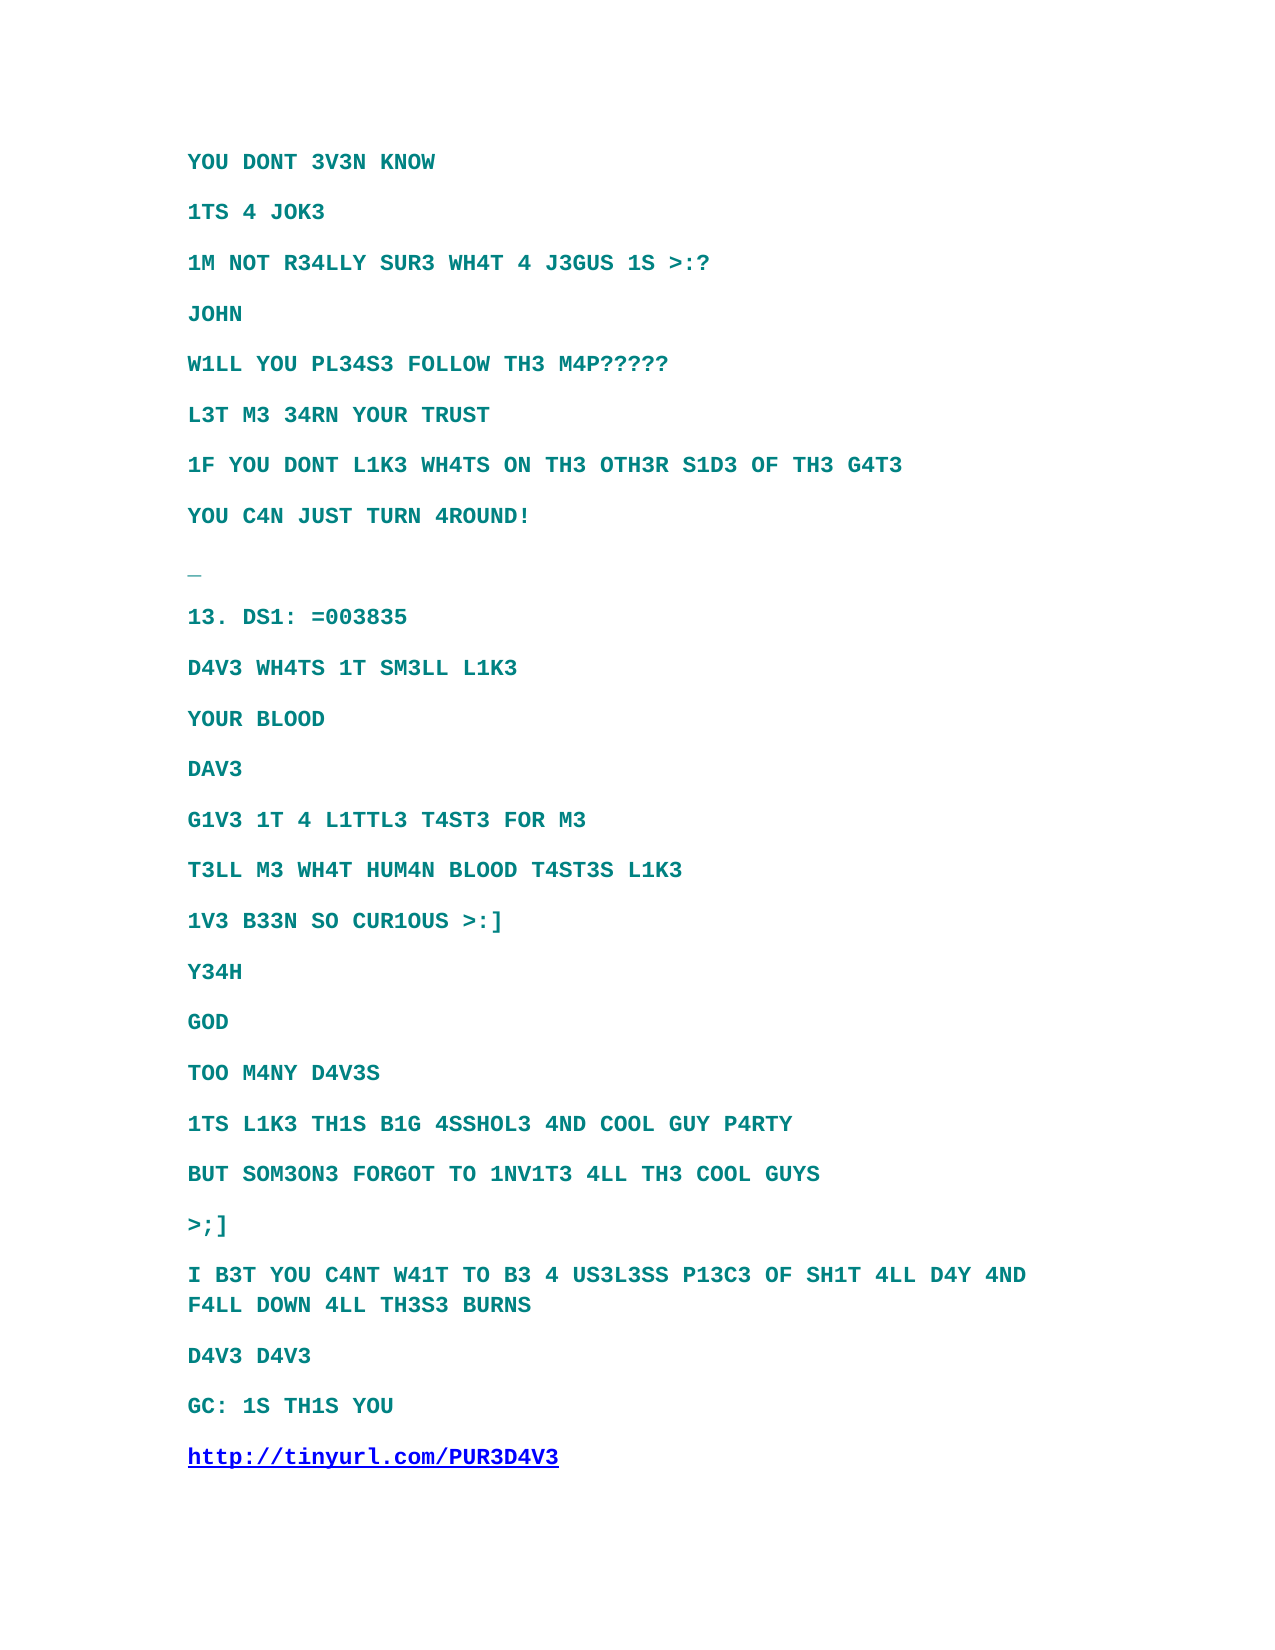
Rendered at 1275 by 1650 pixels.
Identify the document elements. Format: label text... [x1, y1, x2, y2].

text 1M NOT R34LLY SUR3 WH4T 4 J3GUS 1S >:? [187, 251, 1087, 277]
text _ [187, 555, 1087, 581]
text 1F YOU DONT L1K3 WH4TS ON TH3 OTH3R S1D3 OF TH3 G4T3 [187, 454, 1087, 480]
text GOD [187, 1011, 1087, 1037]
text JOHN [187, 302, 1087, 328]
text 13. DS1: =003835 [187, 606, 1087, 632]
text TOO M4NY D4V3S [187, 1061, 1087, 1087]
text GC: 1S TH1S YOU [187, 1395, 1087, 1421]
text W1LL YOU PL34S3 FOLLOW TH3 M4P????? [187, 352, 1087, 378]
text I B3T YOU C4NT W41T TO B3 4 US3L3SS P13C3 OF SH1T 4LL D4Y 4ND F4LL DOWN 4LL TH3S3 BURNS [187, 1264, 1087, 1319]
text BUT SOM3ON3 FORGOT TO 1NV1T3 4LL TH3 COOL GUYS [187, 1162, 1087, 1188]
text http://tinyurl.com/PUR3D4V3 [187, 1445, 1087, 1471]
text Y34H [187, 960, 1087, 986]
text G1V3 1T 4 L1TTL3 T4ST3 FOR M3 [187, 808, 1087, 834]
text 1TS 4 JOK3 [187, 201, 1087, 227]
text DAV3 [187, 757, 1087, 783]
text L3T M3 34RN YOUR TRUST [187, 403, 1087, 429]
text >;] [187, 1213, 1087, 1239]
text 1TS L1K3 TH1S B1G 4SSHOL3 4ND COOL GUY P4RTY [187, 1112, 1087, 1138]
text YOUR BLOOD [187, 707, 1087, 733]
text D4V3 WH4TS 1T SM3LL L1K3 [187, 656, 1087, 682]
text YOU C4N JUST TURN 4ROUND! [187, 504, 1087, 530]
text T3LL M3 WH4T HUM4N BLOOD T4ST3S L1K3 [187, 859, 1087, 885]
text D4V3 D4V3 [187, 1344, 1087, 1370]
text 1V3 B33N SO CUR1OUS >:] [187, 909, 1087, 935]
text YOU DONT 3V3N KNOW [187, 150, 1087, 176]
